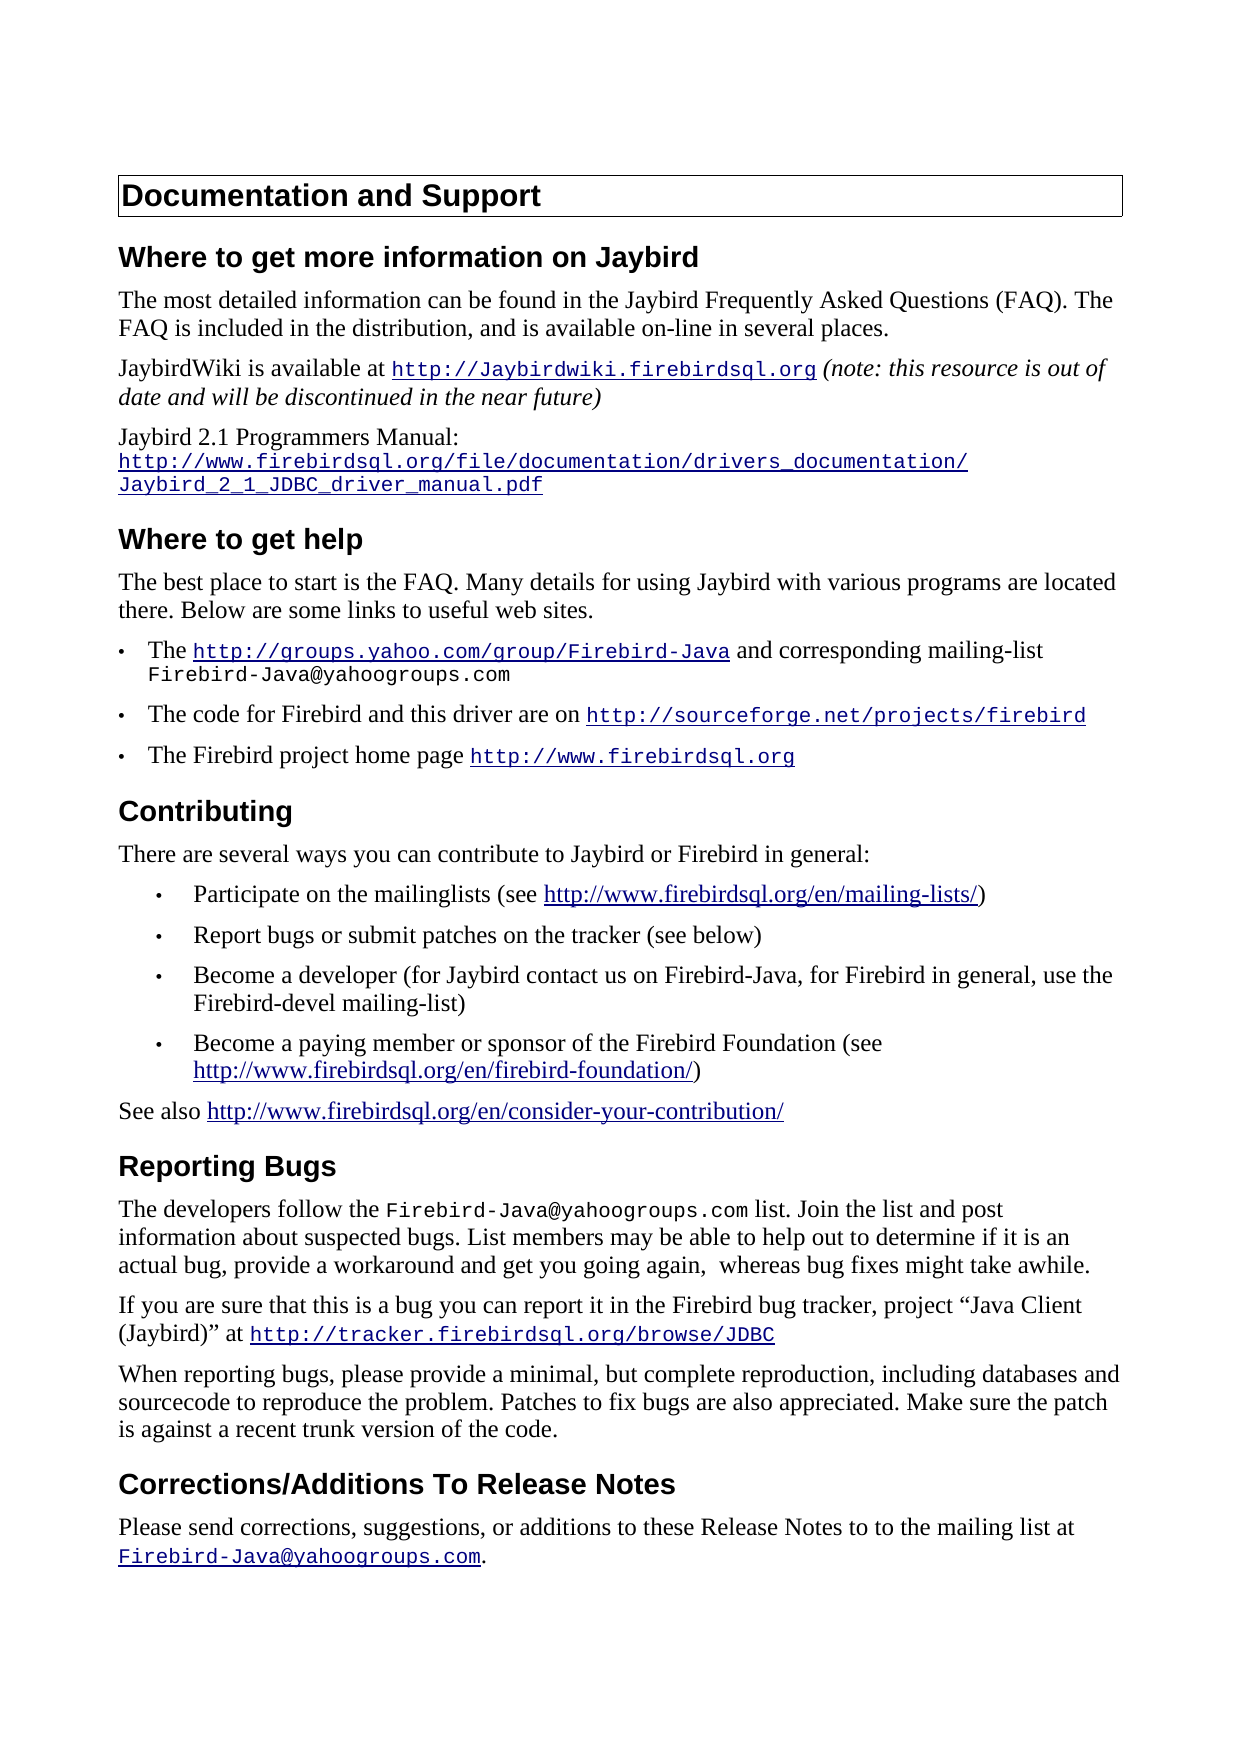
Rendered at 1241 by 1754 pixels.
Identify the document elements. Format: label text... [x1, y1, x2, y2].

subtitle Corrections/Additions To Release Notes [118, 1468, 1122, 1501]
list The code for Firebird and this driver are on http://sourceforge.net/projects/firebird [118, 701, 1122, 729]
subtitle Where to get help [118, 523, 1122, 556]
text When reporting bugs, please provide a minimal, but complete reproduction, including databases and sourcecode to reproduce the problem. Patches to fix bugs are also appreciated. Make sure the patch is against a recent trunk version of the code. [118, 1360, 1122, 1443]
subtitle Reporting Bugs [118, 1149, 1122, 1182]
subtitle Documentation and Support [119, 176, 1122, 216]
text The best place to start is the FAQ. Many details for using Jaybird with various programs are located there. Below are some links to useful web sites. [118, 568, 1122, 623]
text Please send corrections, suggestions, or additions to these Release Notes to to the mailing list at Firebird-Java@yahoogroups.com. [118, 1513, 1122, 1569]
text There are several ways you can contribute to Jaybird or Firebird in general: [118, 840, 1122, 868]
subtitle Where to get more information on Jaybird [118, 241, 1122, 274]
list Participate on the mailinglists (see http://www.firebirdsql.org/en/mailing-lists/) [156, 881, 1122, 908]
text Jaybird 2.1 Programmers Manual: http://www.firebirdsql.org/file/documentation/drivers_documentation/Jaybird_2_1_JDBC_driver_manual.pdf [118, 423, 1122, 498]
text If you are sure that this is a bug you can report it in the Firebird bug tracker, project “Java Client (Jaybird)” at http://tracker.firebirdsql.org/browse/JDBC [118, 1291, 1122, 1347]
list The http://groups.yahoo.com/group/Firebird-Java and corresponding mailing-list Firebird-Java@yahoogroups.com [118, 636, 1122, 688]
text JaybirdWiki is available at http://Jaybirdwiki.firebirdsql.org (note: this resource is out of date and will be discontinued in the near future) [118, 354, 1122, 411]
text The developers follow the Firebird-Java@yahoogroups.com list. Join the list and post information about suspected bugs. List members may be able to help out to determine if it is an actual bug, provide a workaround and get you going again, whereas bug fixes might take awhile. [118, 1195, 1122, 1279]
text The most detailed information can be found in the Jaybird Frequently Asked Questions (FAQ). The FAQ is included in the distribution, and is available on-line in several places. [118, 286, 1122, 342]
list Become a paying member or sponsor of the Firebird Foundation (see http://www.firebirdsql.org/en/firebird-foundation/) [156, 1029, 1122, 1084]
list Become a developer (for Jaybird contact us on Firebird-Java, for Firebird in general, use the Firebird-devel mailing-list) [156, 961, 1122, 1016]
subtitle Contributing [118, 795, 1122, 828]
text See also http://www.firebirdsql.org/en/consider-your-contribution/ [118, 1097, 1122, 1124]
list Report bugs or submit patches on the tracker (see below) [156, 921, 1122, 948]
list The Firebird project home page http://www.firebirdsql.org [118, 742, 1122, 770]
